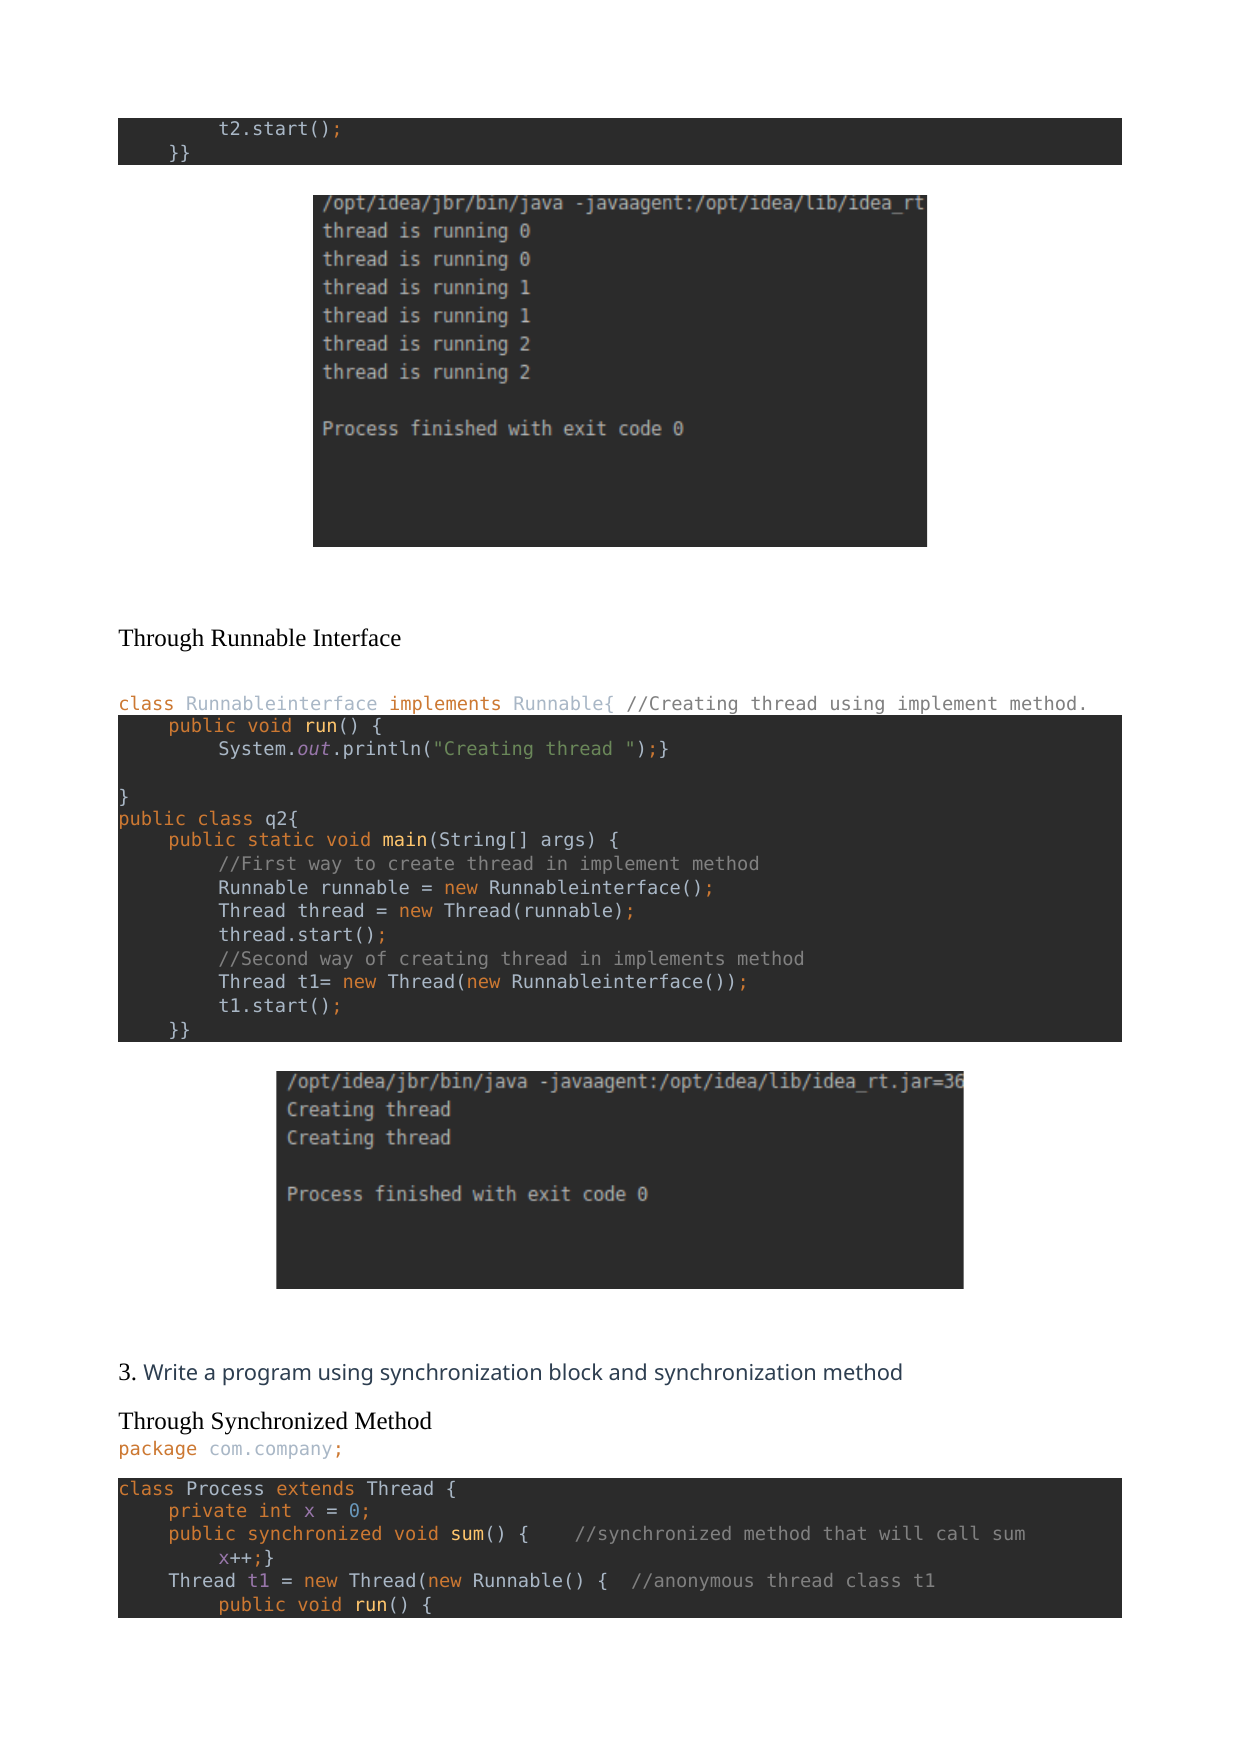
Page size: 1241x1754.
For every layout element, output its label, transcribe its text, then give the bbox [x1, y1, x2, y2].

text x++;} [118, 1547, 1122, 1571]
text public synchronized void sum() { //synchronized method that will call sum [118, 1523, 1122, 1547]
text System.out.println("Creating thread ");} [118, 738, 1122, 762]
text Thread t1= new Thread(new Runnableinterface()); [118, 971, 1122, 995]
text class Process extends Thread { [118, 1478, 1122, 1499]
text Through Synchronized Method package com.company; [118, 1406, 1122, 1460]
text }} [118, 1018, 1122, 1042]
text //Second way of creating thread in implements method [118, 948, 1122, 971]
text class Runnableinterface implements Runnable{ //Creating thread using implement method. [118, 693, 1122, 715]
text //First way to create thread in implement method [118, 853, 1122, 877]
text Runnable runnable = new Runnableinterface(); [118, 877, 1122, 900]
text t2.start(); [118, 118, 1122, 142]
text Thread t1 = new Thread(new Runnable() { //anonymous thread class t1 [118, 1571, 1122, 1594]
text } [118, 786, 1122, 807]
picture [313, 195, 928, 547]
text public void run() { [118, 715, 1122, 738]
text Through Runnable Interface [118, 623, 1122, 652]
text thread.start(); [118, 924, 1122, 948]
text 3. Write a program using synchronization block and synchronization method [118, 1357, 1122, 1387]
text }} [118, 142, 1122, 165]
text public static void main(String[] args) { [118, 829, 1122, 853]
text public void run() { [118, 1594, 1122, 1618]
text t1.start(); [118, 995, 1122, 1018]
text private int x = 0; [118, 1499, 1122, 1523]
text Thread thread = new Thread(runnable); [118, 900, 1122, 924]
text public class q2{ [118, 807, 1122, 829]
picture [276, 1071, 964, 1289]
